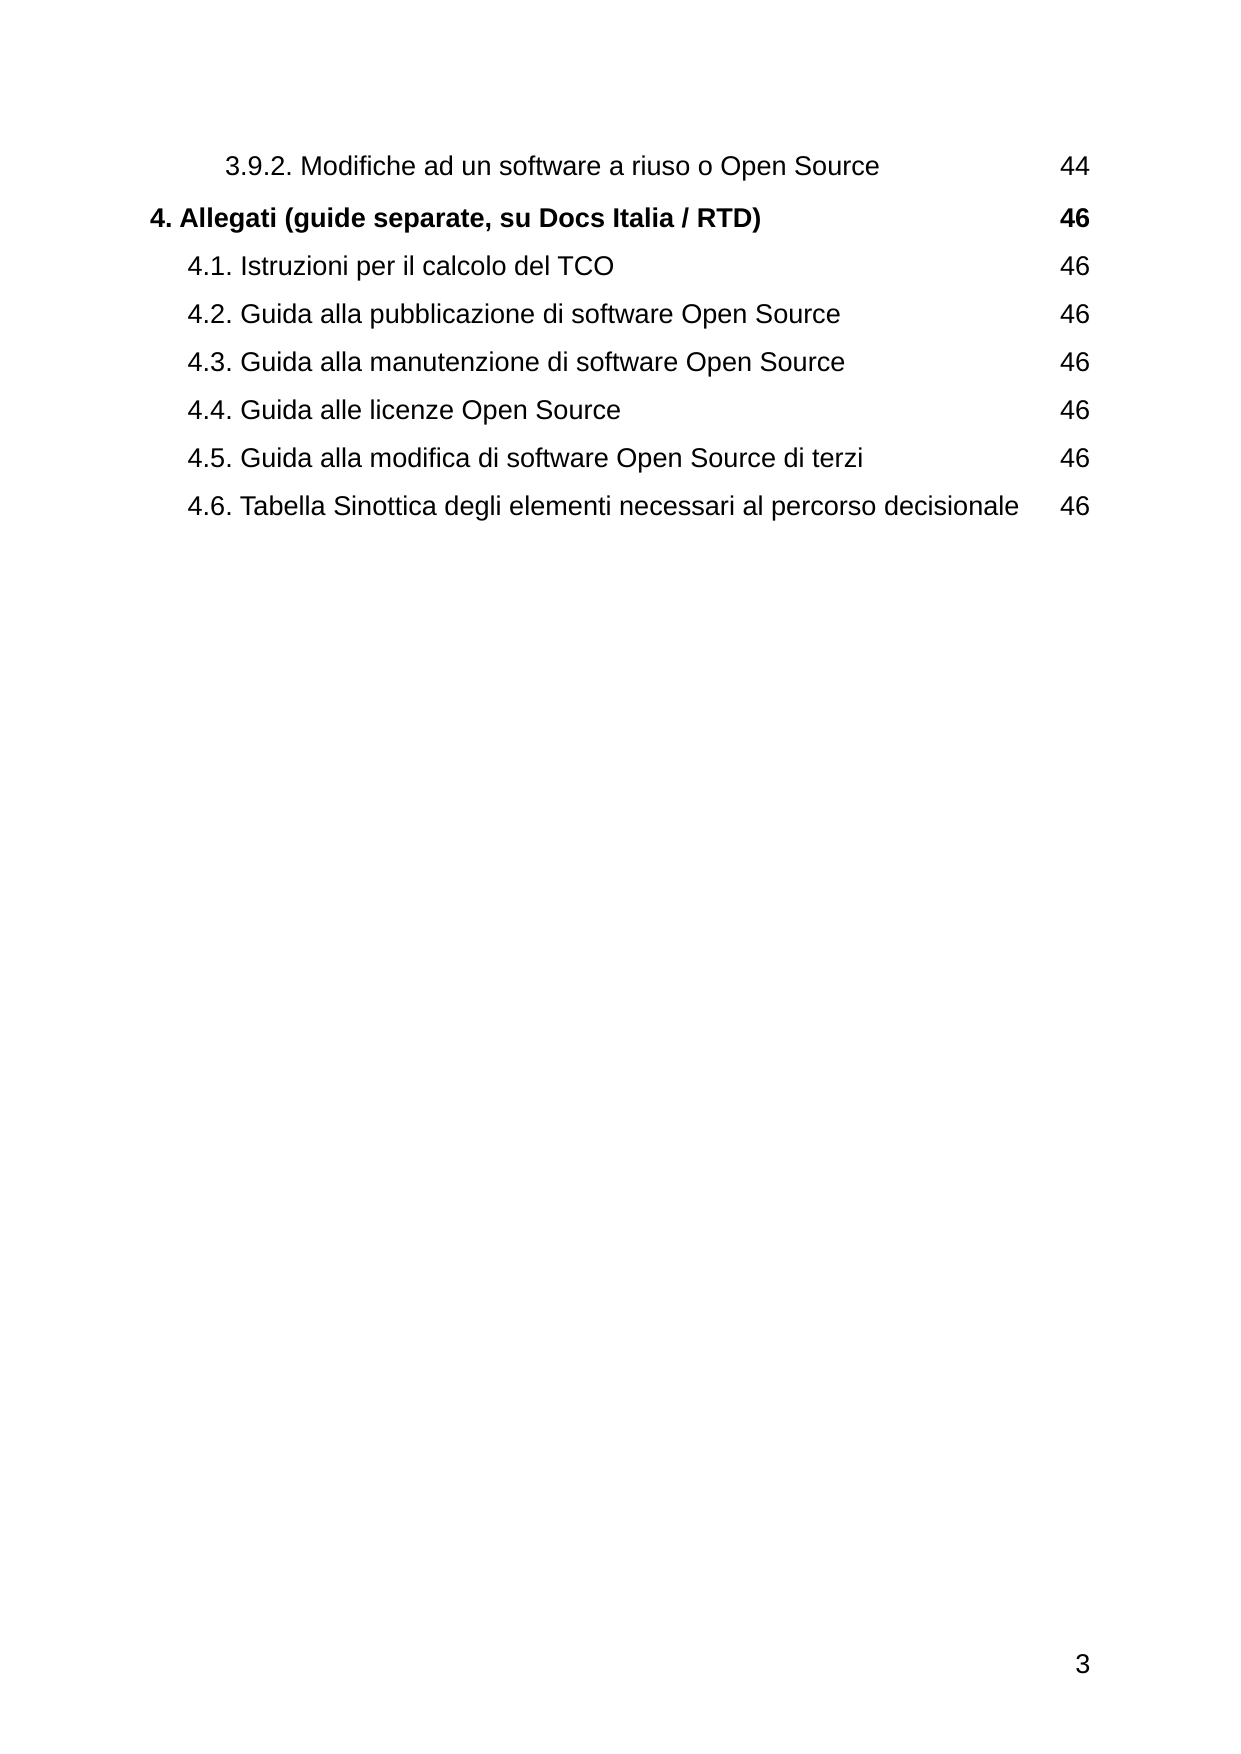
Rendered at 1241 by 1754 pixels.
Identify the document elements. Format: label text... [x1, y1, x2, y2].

text 4.1. Istruzioni per il calcolo del TCO 46 [187, 250, 1090, 281]
text 4. Allegati (guide separate, su Docs Italia / RTD) 46 [150, 202, 1090, 233]
text 4.6. Tabella Sinottica degli elementi necessari al percorso decisionale 46 [187, 489, 1090, 521]
text 4.3. Guida alla manutenzione di software Open Source 46 [187, 346, 1090, 377]
text 4.4. Guida alle licenze Open Source 46 [187, 394, 1090, 425]
text 3.9.2. Modifiche ad un software a riuso o Open Source 44 [225, 150, 1090, 181]
text 4.5. Guida alla modifica di software Open Source di terzi 46 [187, 442, 1090, 473]
text 4.2. Guida alla pubblicazione di software Open Source 46 [187, 298, 1090, 329]
